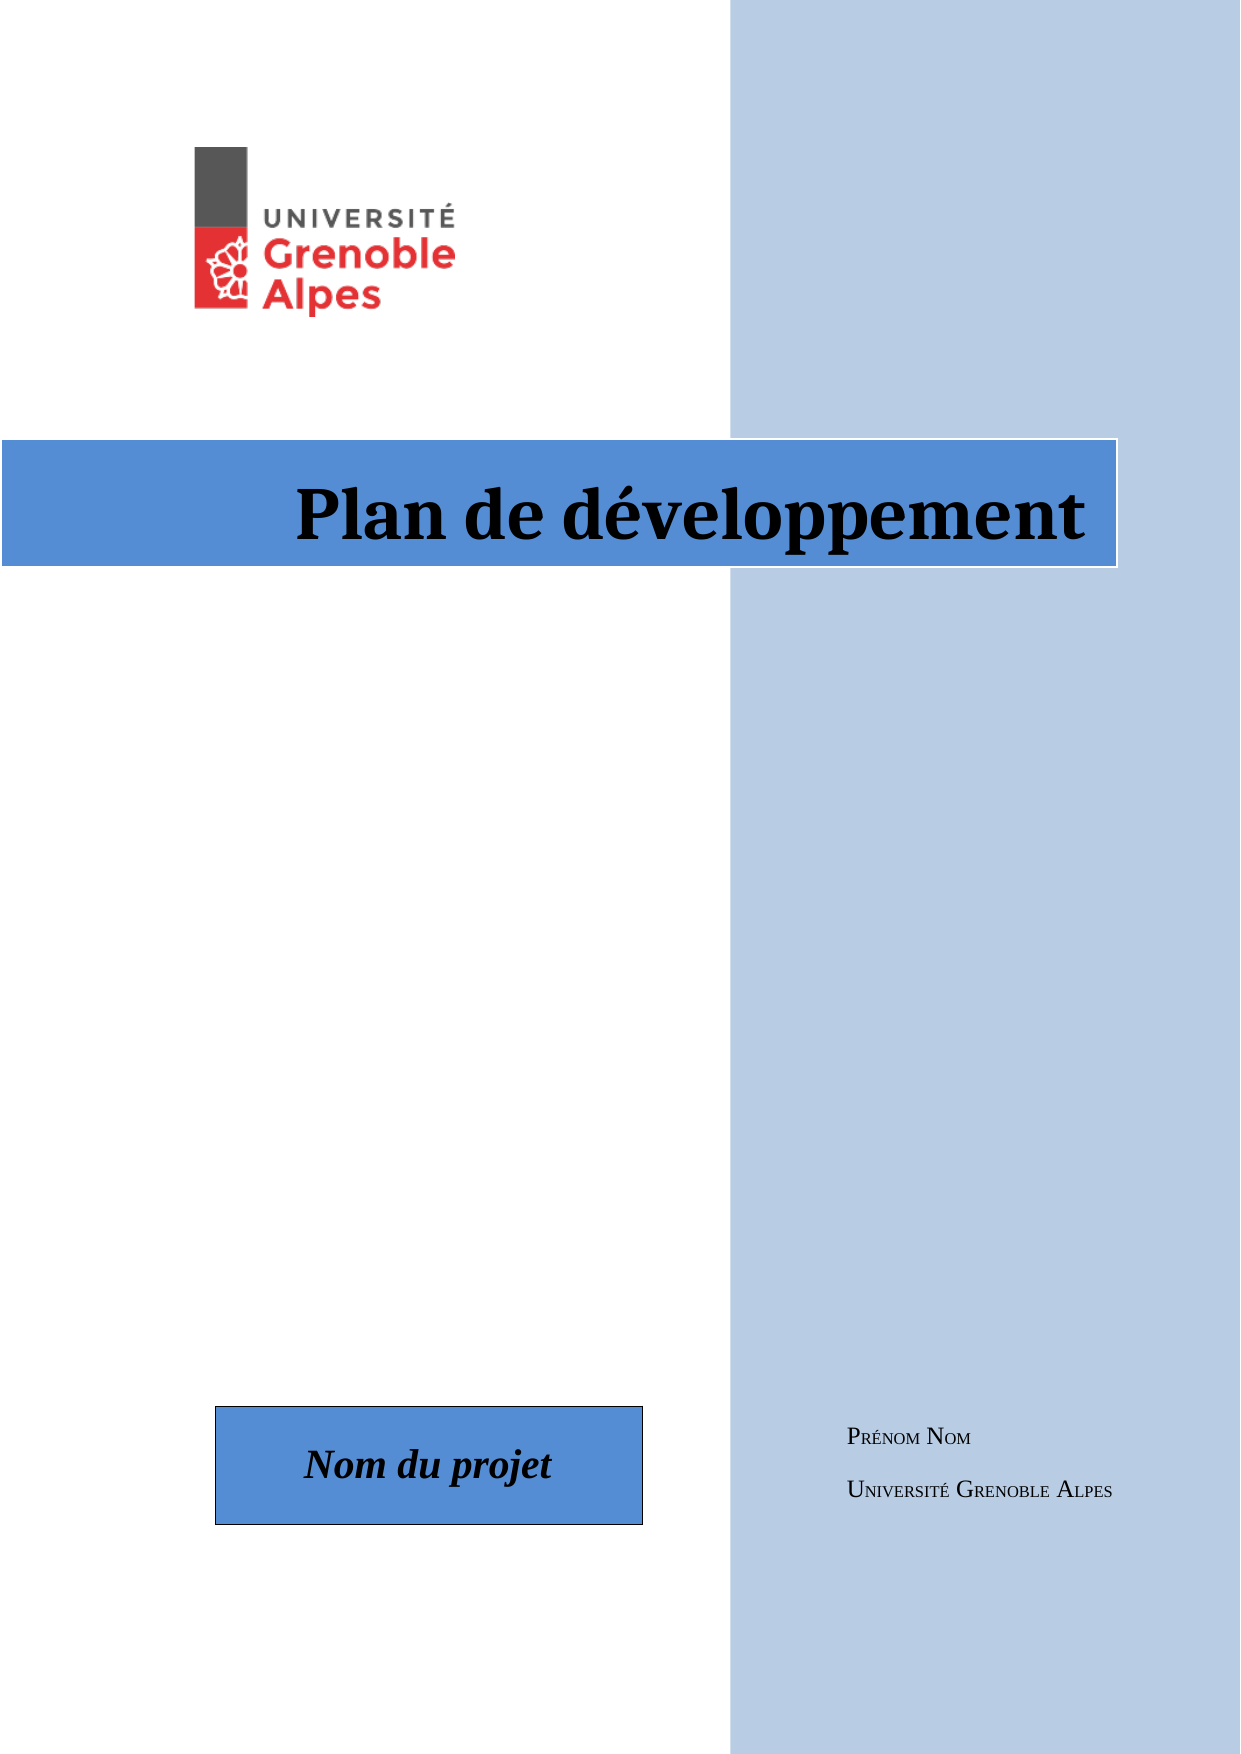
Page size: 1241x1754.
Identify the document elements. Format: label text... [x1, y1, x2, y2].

text Université Grenoble Alpes [809, 1474, 1183, 1503]
text Nom du projet [232, 1439, 627, 1487]
text Prénom Nom [809, 1421, 1183, 1449]
picture [194, 147, 455, 317]
text Plan de développement [32, 472, 1086, 558]
